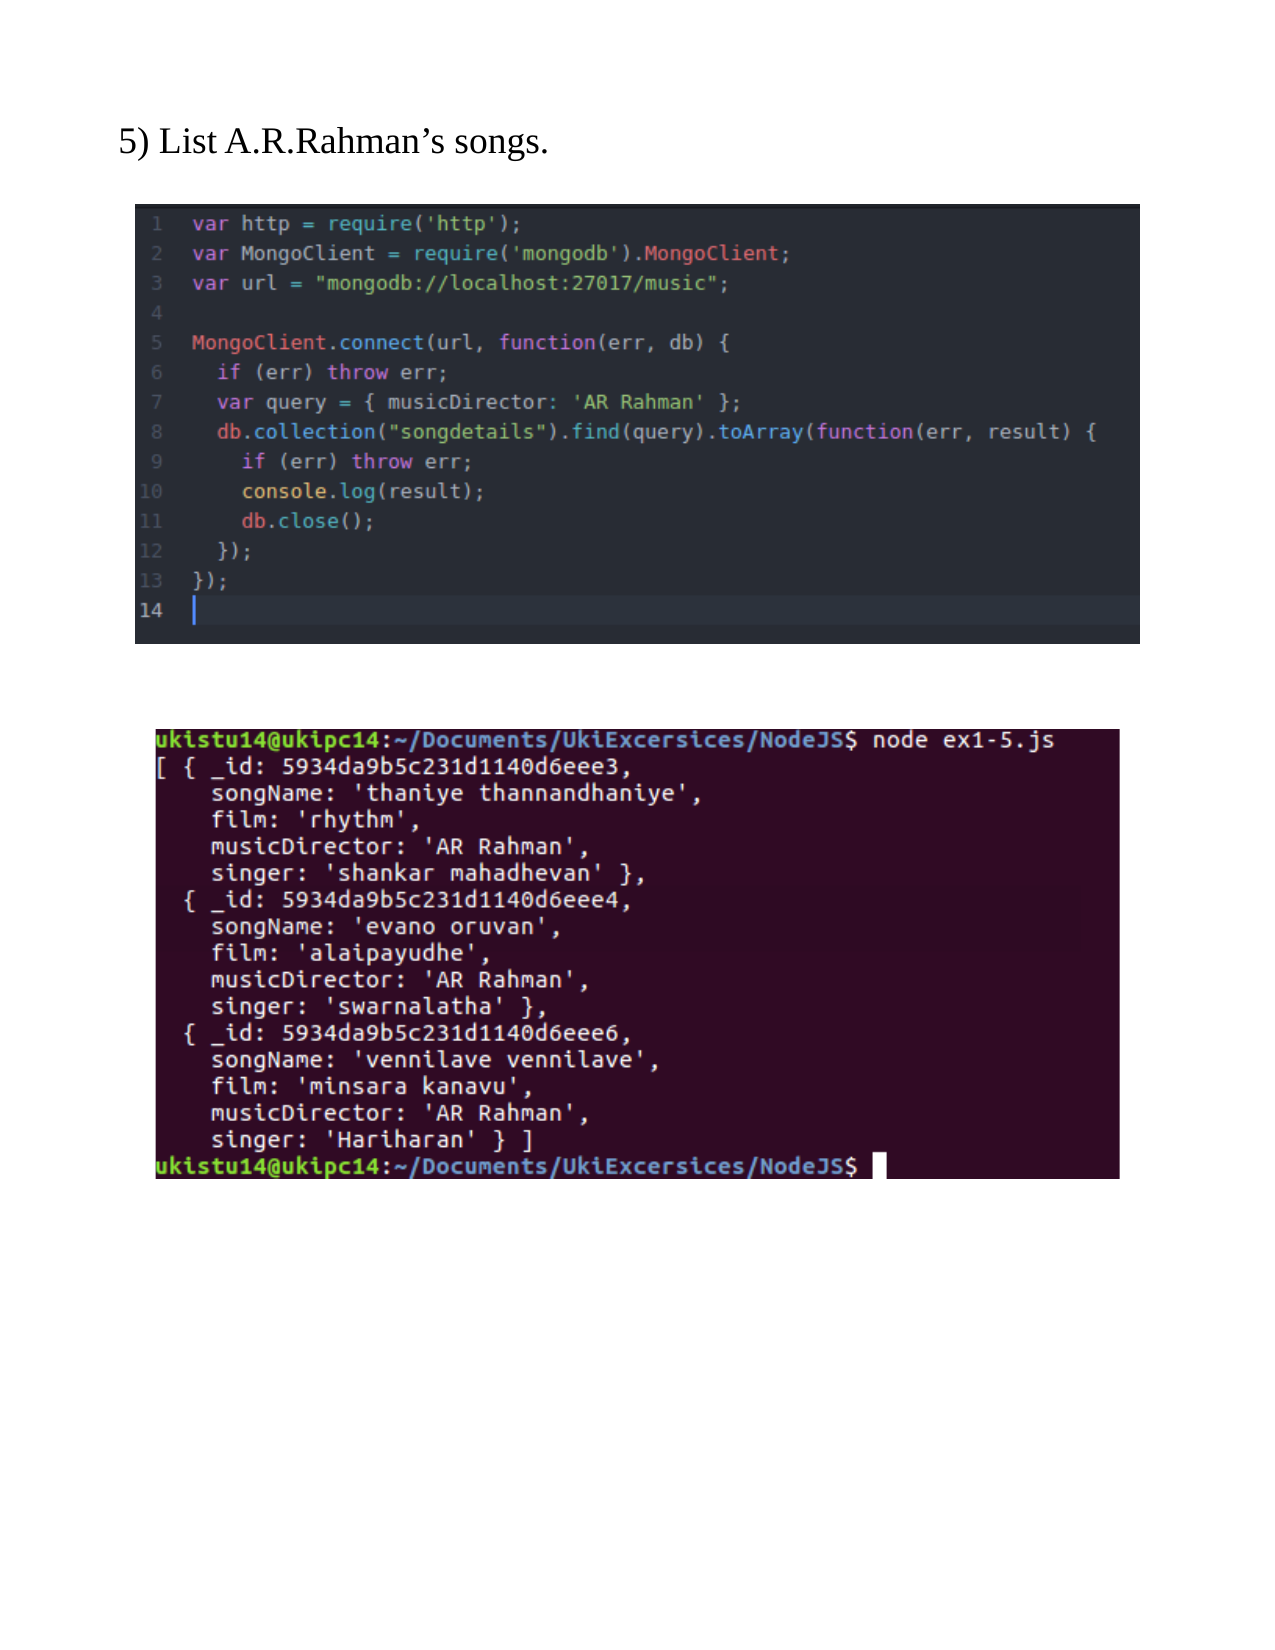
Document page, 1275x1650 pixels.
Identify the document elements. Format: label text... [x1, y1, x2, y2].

picture [135, 204, 1140, 644]
picture [155, 729, 1120, 1179]
text 5) List A.R.Rahman’s songs. [118, 118, 1157, 161]
